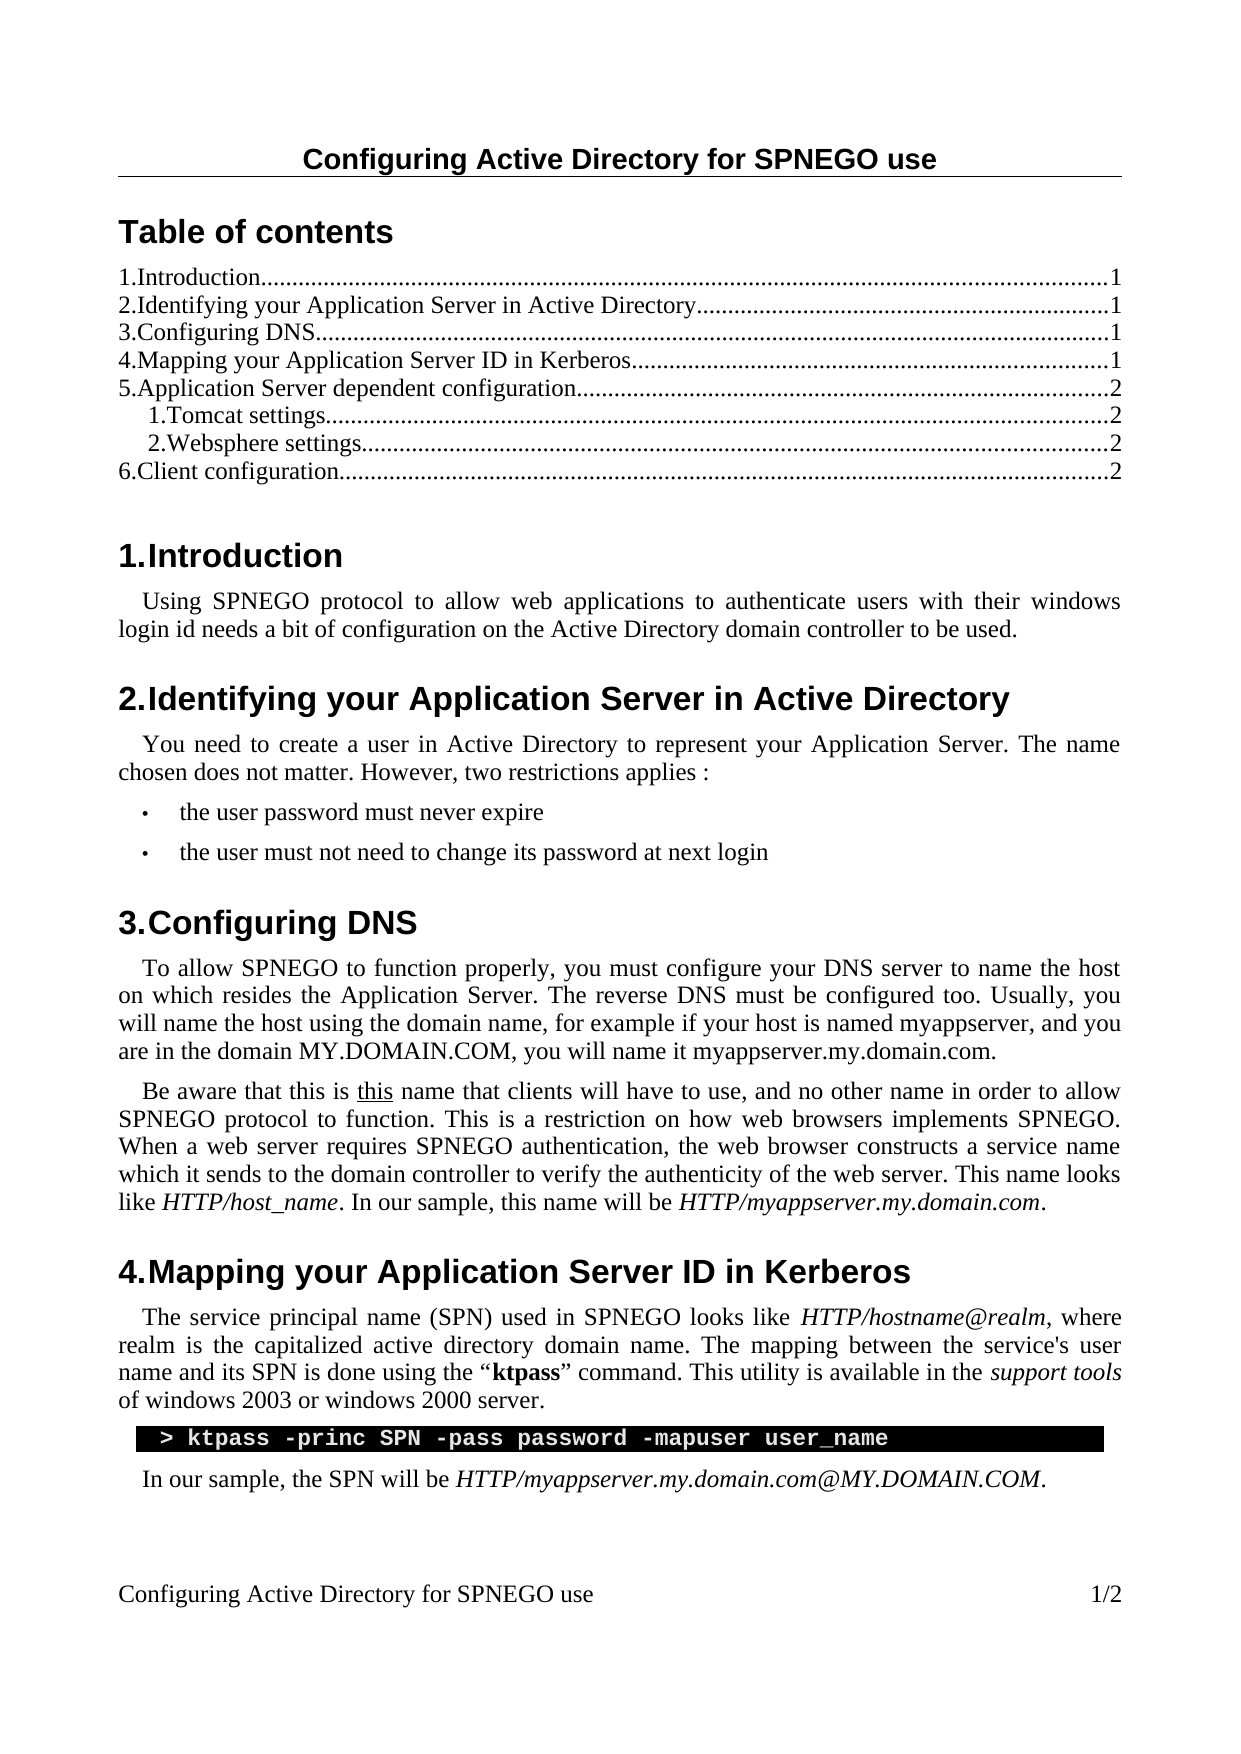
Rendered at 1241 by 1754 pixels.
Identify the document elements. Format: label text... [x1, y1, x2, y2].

text Using SPNEGO protocol to allow web applications to authenticate users with their windows login id needs a bit of configuration on the Active Directory domain controller to be used. [118, 587, 1122, 643]
list the user password must never expire [118, 798, 1122, 826]
text You need to create a user in Active Directory to represent your Application Server. The name chosen does not matter. However, two restrictions applies : [118, 730, 1122, 786]
text In our sample, the SPN will be HTTP/myappserver.my.domain.com@MY.DOMAIN.COM. [118, 1465, 1122, 1493]
subtitle Identifying your Application Server in Active Directory [118, 680, 1122, 718]
subtitle Mapping your Application Server ID in Kerberos [118, 1253, 1122, 1291]
text 4.Mapping your Application Server ID in Kerberos 1 [118, 346, 1122, 374]
text 2.Identifying your Application Server in Active Directory 1 [118, 291, 1122, 318]
subtitle Table of contents [118, 213, 1122, 251]
text Be aware that this is this name that clients will have to use, and no other name in order to allow SPNEGO protocol to function. This is a restriction on how web browsers implements SPNEGO. When a web server requires SPNEGO authentication, the web browser constructs a service name which it sends to the domain controller to verify the authenticity of the web server. This name looks like HTTP/host_name. In our sample, this name will be HTTP/myappserver.my.domain.com. [118, 1077, 1122, 1216]
text 1.Introduction 1 [118, 263, 1122, 291]
text To allow SPNEGO to function properly, you must configure your DNS server to name the host on which resides the Application Server. The reverse DNS must be configured too. Usually, you will name the host using the domain name, for example if your host is named myappserver, and you are in the domain MY.DOMAIN.COM, you will name it myappserver.my.domain.com. [118, 954, 1122, 1064]
text The service principal name (SPN) used in SPNEGO looks like HTTP/hostname@realm, where realm is the capitalized active directory domain name. The mapping between the service's user name and its SPN is done using the “ktpass” command. This utility is available in the support tools of windows 2003 or windows 2000 server. [118, 1303, 1122, 1414]
text > ktpass -princ SPN -pass password -mapuser user_name [136, 1426, 1104, 1452]
subtitle Configuring DNS [118, 904, 1122, 941]
subtitle Introduction [118, 537, 1122, 575]
text 6.Client configuration 2 [118, 457, 1122, 485]
text 5.Application Server dependent configuration 2 [118, 374, 1122, 402]
list the user must not need to change its password at next login [118, 838, 1122, 866]
text 3.Configuring DNS 1 [118, 318, 1122, 346]
text 1.Tomcat settings 2 [148, 402, 1122, 429]
text 2.Websphere settings 2 [148, 429, 1122, 457]
subtitle Configuring Active Directory for SPNEGO use [118, 143, 1122, 176]
